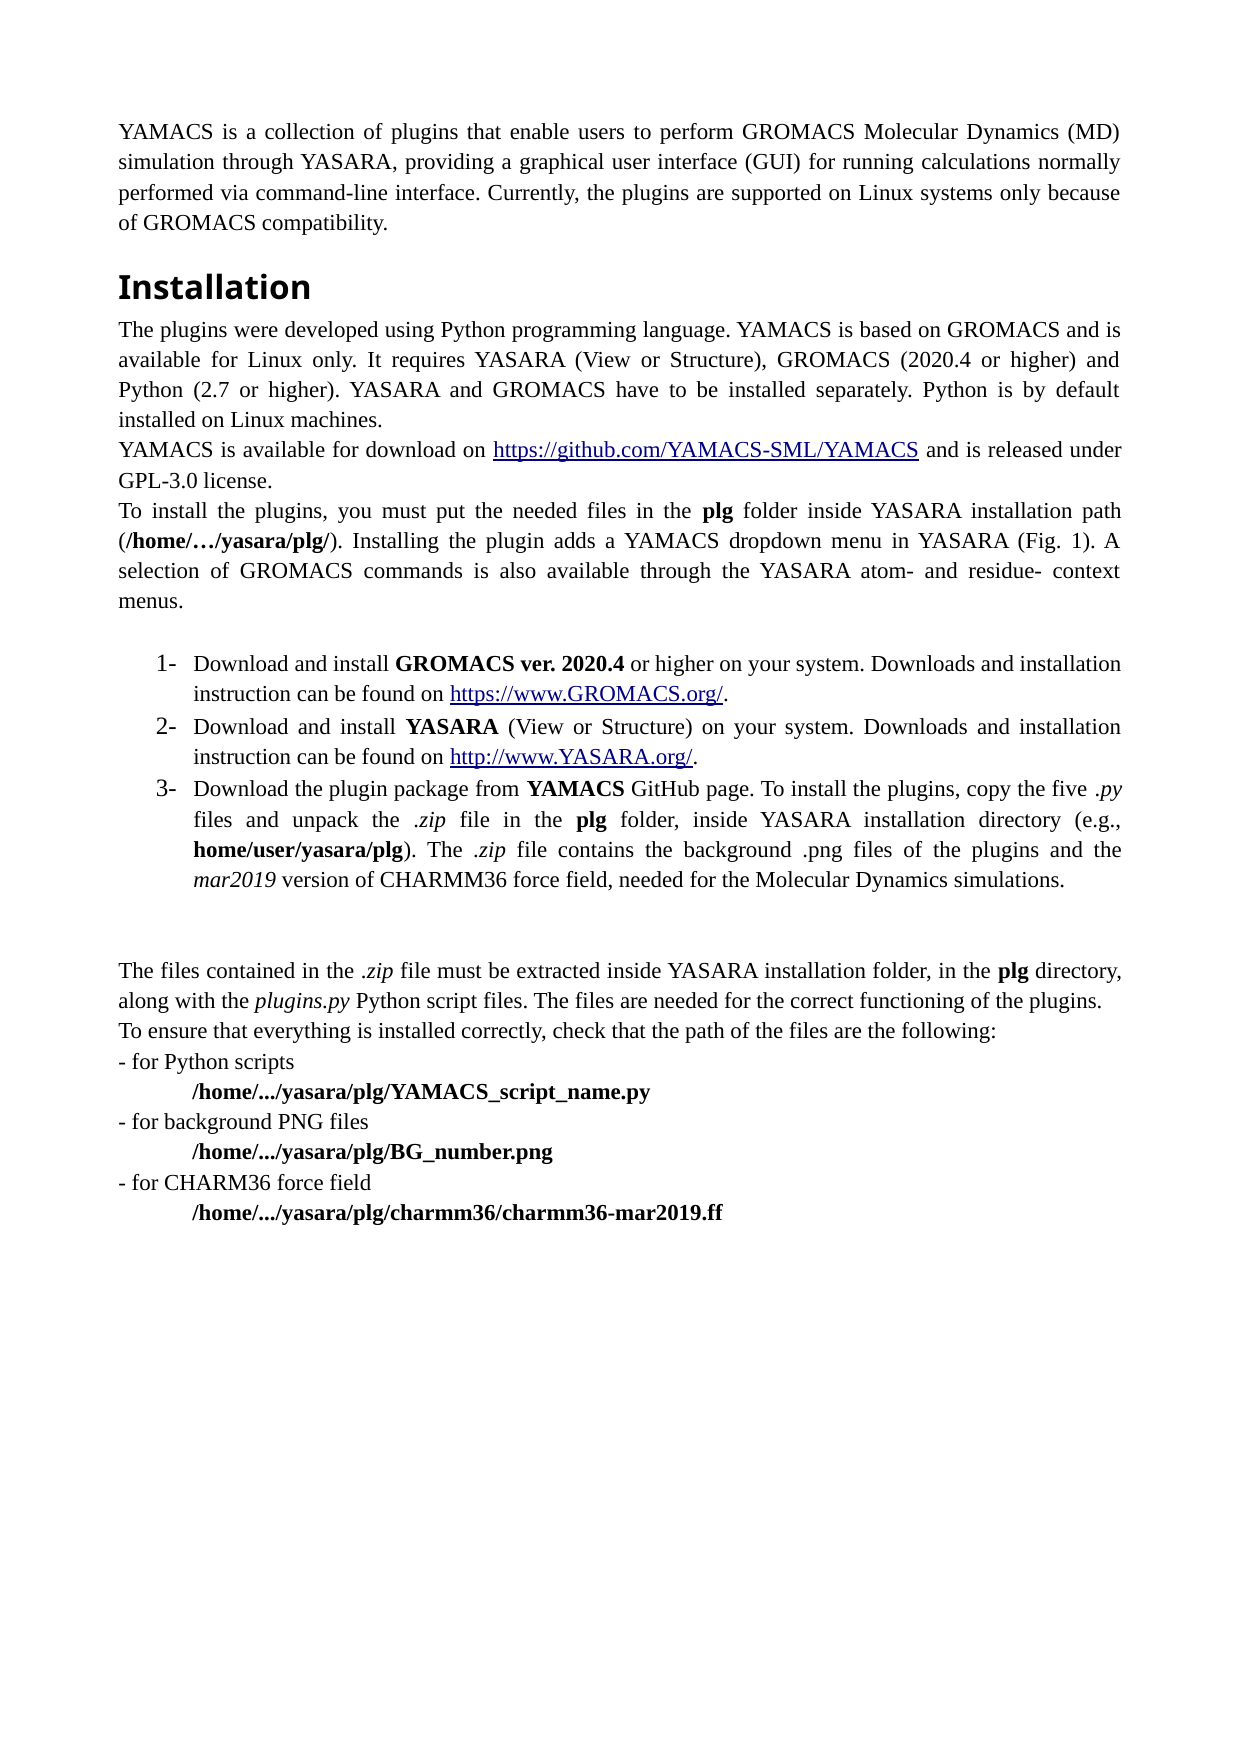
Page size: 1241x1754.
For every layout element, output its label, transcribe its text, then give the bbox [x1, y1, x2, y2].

text - for Python scripts [118, 1048, 1122, 1074]
text To install the plugins, you must put the needed files in the plg folder inside YASARA installation path (/home/…/yasara/plg/). Installing the plugin adds a YAMACS dropdown menu in YASARA (Fig. 1). A selection of GROMACS commands is also available through the YASARA atom- and residue- context menus. [118, 497, 1122, 614]
text - for CHARM36 force field [118, 1169, 1122, 1195]
subtitle Installation [118, 264, 1122, 309]
text The files contained in the .zip file must be extracted inside YASARA installation folder, in the plg directory, along with the plugins.py Python script files. The files are needed for the correct functioning of the plugins. [118, 957, 1122, 1014]
text /home/.../yasara/plg/YAMACS_script_name.py [118, 1078, 1122, 1104]
list Download and install YASARA (View or Structure) on your system. Downloads and installation instruction can be found on http://www.YASARA.org/. [156, 711, 1122, 770]
text /home/.../yasara/plg/charmm36/charmm36-mar2019.ff [118, 1199, 1122, 1225]
text /home/.../yasara/plg/BG_number.png [118, 1138, 1122, 1165]
text YAMACS is available for download on https://github.com/YAMACS-SML/YAMACS and is released under GPL-3.0 license. [118, 436, 1122, 493]
list Download the plugin package from YAMACS GitHub page. To install the plugins, copy the five .py files and unpack the .zip file in the plg folder, inside YASARA installation directory (e.g., home/user/yasara/plg). The .zip file contains the background .png files of the plugins and the mar2019 version of CHARMM36 force field, needed for the Molecular Dynamics simulations. [156, 773, 1122, 893]
text To ensure that everything is installed correctly, check that the path of the files are the following: [118, 1018, 1122, 1044]
text YAMACS is a collection of plugins that enable users to perform GROMACS Molecular Dynamics (MD) simulation through YASARA, providing a graphical user interface (GUI) for running calculations normally performed via command-line interface. Currently, the plugins are supported on Linux systems only because of GROMACS compatibility. [118, 118, 1122, 235]
text The plugins were developed using Python programming language. YAMACS is based on GROMACS and is available for Linux only. It requires YASARA (View or Structure), GROMACS (2020.4 or higher) and Python (2.7 or higher). YASARA and GROMACS have to be installed separately. Python is by default installed on Linux machines. [118, 316, 1122, 433]
text - for background PNG files [118, 1108, 1122, 1134]
list Download and install GROMACS ver. 2020.4 or higher on your system. Downloads and installation instruction can be found on https://www.GROMACS.org/. [156, 648, 1122, 707]
